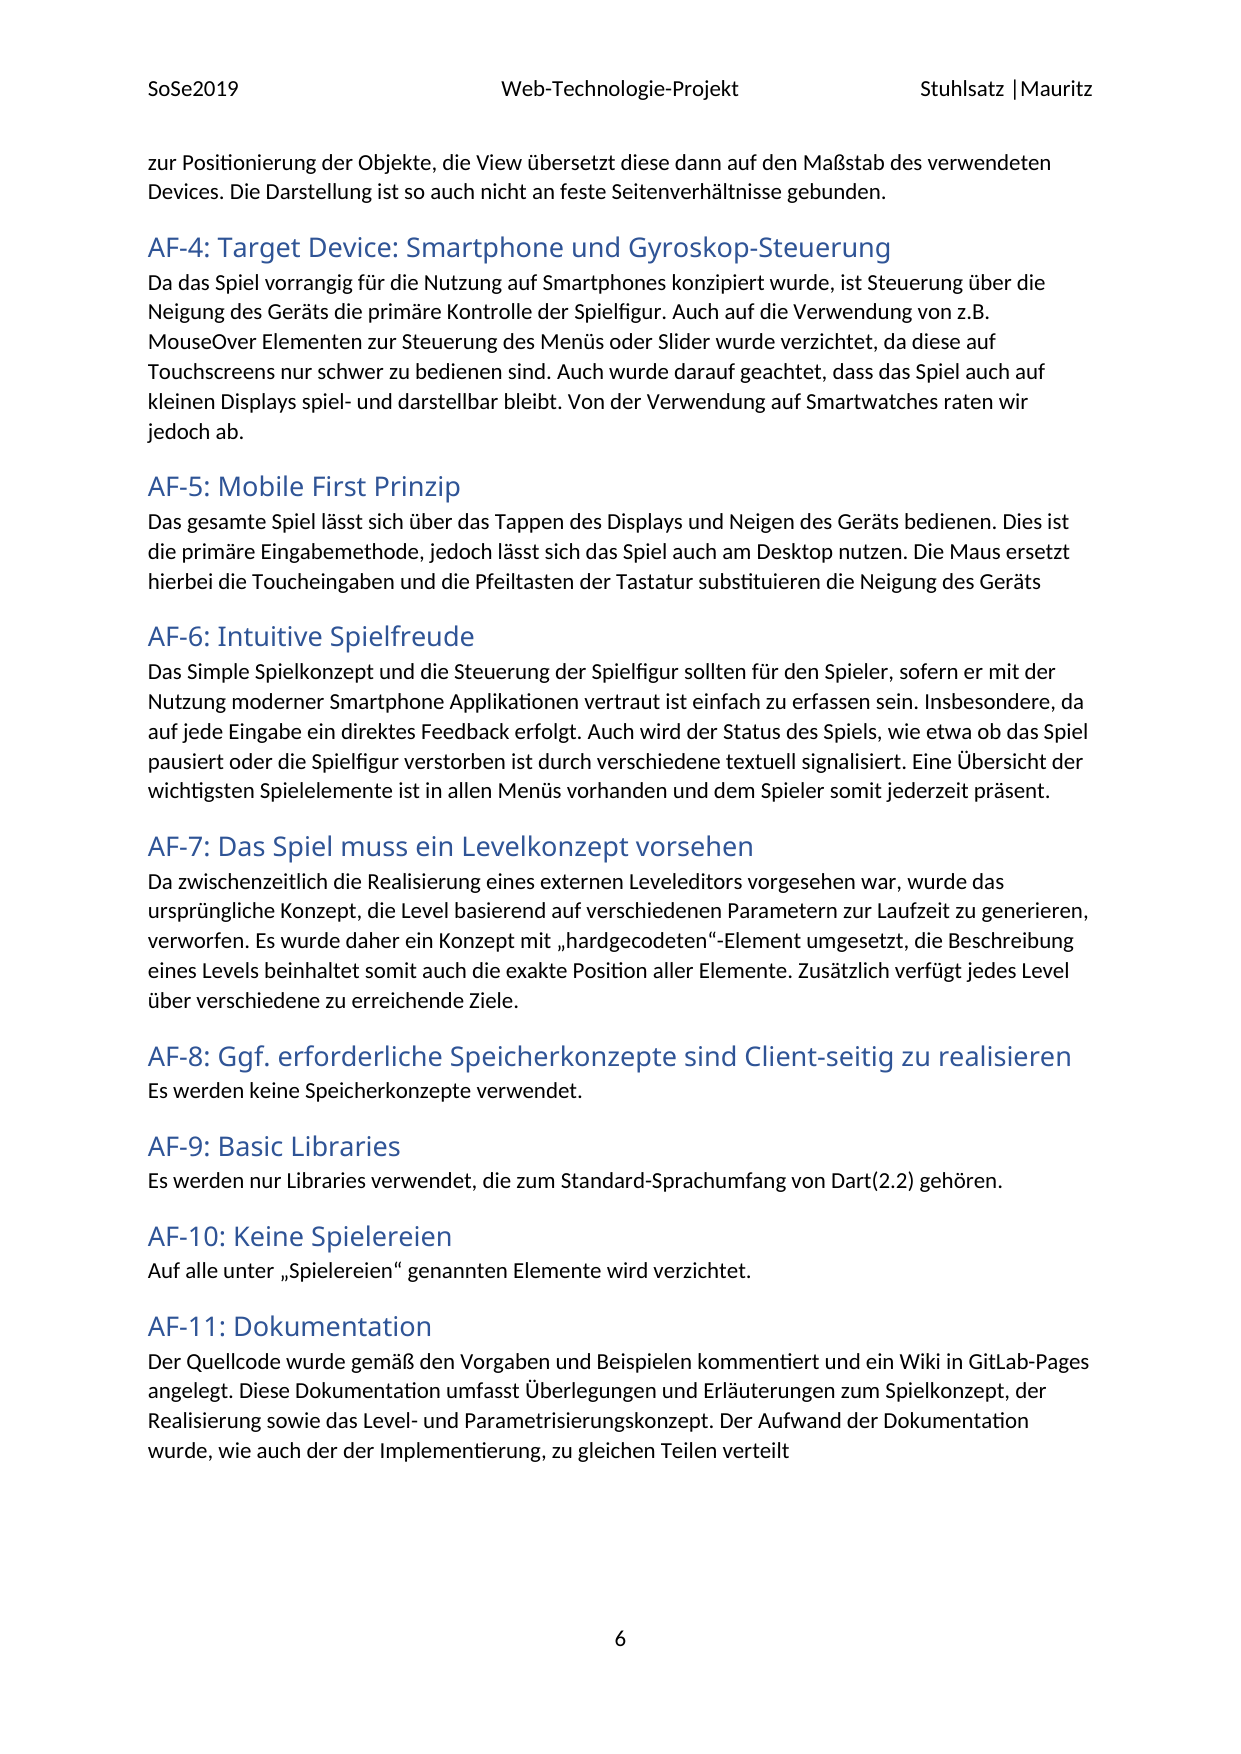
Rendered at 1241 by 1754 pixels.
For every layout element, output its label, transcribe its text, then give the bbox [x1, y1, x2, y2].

subtitle AF-4: Target Device: Smartphone und Gyroskop-Steuerung [148, 228, 1093, 265]
text Das gesamte Spiel lässt sich über das Tappen des Displays und Neigen des Geräts bedienen. Dies ist die primäre Eingabemethode, jedoch lässt sich das Spiel auch am Desktop nutzen. Die Maus ersetzt hierbei die Toucheingaben und die Pfeiltasten der Tastatur substituieren die Neigung des Geräts [148, 507, 1093, 595]
subtitle AF-7: Das Spiel muss ein Levelkonzept vorsehen [148, 827, 1093, 864]
text Es werden keine Speicherkonzepte verwendet. [148, 1076, 1093, 1104]
subtitle AF-6: Intuitive Spielfreude [148, 618, 1093, 654]
text Da das Spiel vorrangig für die Nutzung auf Smartphones konzipiert wurde, ist Steuerung über die Neigung des Geräts die primäre Kontrolle der Spielfigur. Auch auf die Verwendung von z.B. MouseOver Elementen zur Steuerung des Menüs oder Slider wurde verzichtet, da diese auf Touchscreens nur schwer zu bedienen sind. Auch wurde darauf geachtet, dass das Spiel auch auf kleinen Displays spiel- und darstellbar bleibt. Von der Verwendung auf Smartwatches raten wir jedoch ab. [148, 268, 1093, 445]
text zur Positionierung der Objekte, die View übersetzt diese dann auf den Maßstab des verwendeten Devices. Die Darstellung ist so auch nicht an feste Seitenverhältnisse gebunden. [148, 148, 1093, 206]
subtitle AF-5: Mobile First Prinzip [148, 468, 1093, 505]
subtitle AF-9: Basic Libraries [148, 1127, 1093, 1164]
text Der Quellcode wurde gemäß den Vorgaben und Beispielen kommentiert und ein Wiki in GitLab-Pages angelegt. Diese Dokumentation umfasst Überlegungen und Erläuterungen zum Spielkonzept, der Realisierung sowie das Level- und Parametrisierungskonzept. Der Aufwand der Dokumentation wurde, wie auch der der Implementierung, zu gleichen Teilen verteilt [148, 1347, 1093, 1464]
text Auf alle unter „Spielereien“ genannten Elemente wird verzichtet. [148, 1257, 1093, 1285]
subtitle AF-10: Keine Spielereien [148, 1217, 1093, 1254]
subtitle AF-8: Ggf. erforderliche Speicherkonzepte sind Client-seitig zu realisieren [148, 1037, 1093, 1074]
text Da zwischenzeitlich die Realisierung eines externen Leveleditors vorgesehen war, wurde das ursprüngliche Konzept, die Level basierend auf verschiedenen Parametern zur Laufzeit zu generieren, verworfen. Es wurde daher ein Konzept mit „hardgecodeten“-Element umgesetzt, die Beschreibung eines Levels beinhaltet somit auch die exakte Position aller Elemente. Zusätzlich verfügt jedes Level über verschiedene zu erreichende Ziele. [148, 867, 1093, 1014]
text Es werden nur Libraries verwendet, die zum Standard-Sprachumfang von Dart(2.2) gehören. [148, 1167, 1093, 1194]
text Das Simple Spielkonzept und die Steuerung der Spielfigur sollten für den Spieler, sofern er mit der Nutzung moderner Smartphone Applikationen vertraut ist einfach zu erfassen sein. Insbesondere, da auf jede Eingabe ein direktes Feedback erfolgt. Auch wird der Status des Spiels, wie etwa ob das Spiel pausiert oder die Spielfigur verstorben ist durch verschiedene textuell signalisiert. Eine Übersicht der wichtigsten Spielelemente ist in allen Menüs vorhanden und dem Spieler somit jederzeit präsent. [148, 657, 1093, 805]
subtitle AF-11: Dokumentation [148, 1307, 1093, 1344]
